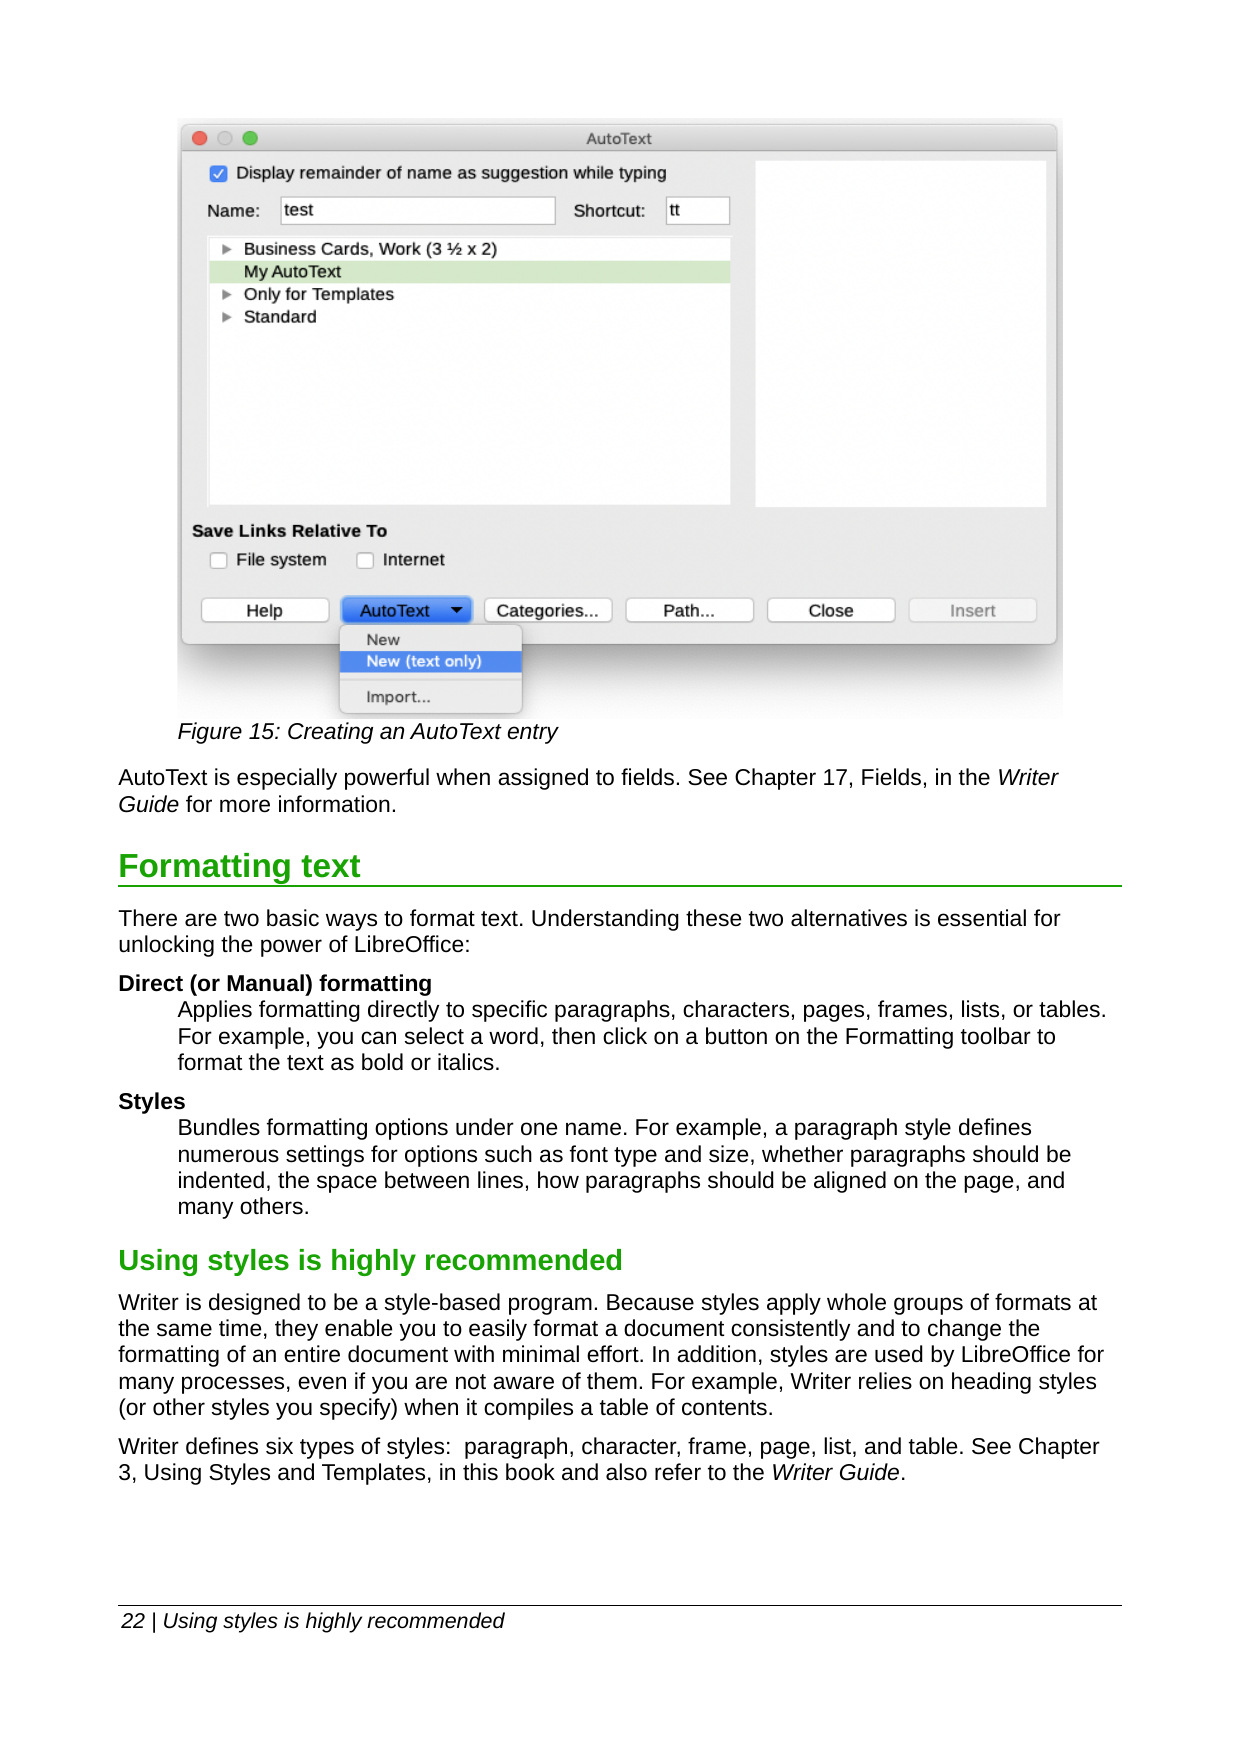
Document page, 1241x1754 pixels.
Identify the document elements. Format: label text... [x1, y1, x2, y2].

text Writer defines six types of styles: paragraph, character, frame, page, list, and table. See Chapter 3, Using Styles and Templates, in this book and also refer to the Writer Guide. [118, 1433, 1122, 1486]
subtitle Using styles is highly recommended [118, 1243, 1122, 1277]
text Writer is designed to be a style-based program. Because styles apply whole groups of formats at the same time, they enable you to easily format a document consistently and to change the formatting of an entire document with minimal effort. In addition, styles are used by LibreOffice for many processes, even if you are not aware of them. For example, Writer relies on heading styles (or other styles you specify) when it compiles a table of contents. [118, 1289, 1122, 1420]
text AutoText is especially powerful when assigned to fields. See Chapter 17, Fields, in the Writer Guide for more information. [118, 764, 1122, 817]
subtitle Formatting text [118, 847, 1122, 885]
text Figure 15: Creating an AutoText entry [177, 719, 1063, 744]
text Bundles formatting options under one name. For example, a paragraph style defines numerous settings for options such as font type and size, whether paragraphs should be indented, the space between lines, how paragraphs should be aligned on the page, and many others. [177, 1114, 1122, 1220]
text Applies formatting directly to specific paragraphs, characters, pages, frames, lists, or tables. For example, you can select a word, then click on a button on the Formatting toolbar to format the text as bold or italics. [177, 996, 1122, 1075]
picture [177, 118, 1063, 719]
text Styles [118, 1088, 1122, 1114]
text There are two basic ways to format text. Understanding these two alternatives is essential for unlocking the power of LibreOffice: [118, 905, 1122, 957]
text Direct (or Manual) formatting [118, 970, 1122, 996]
